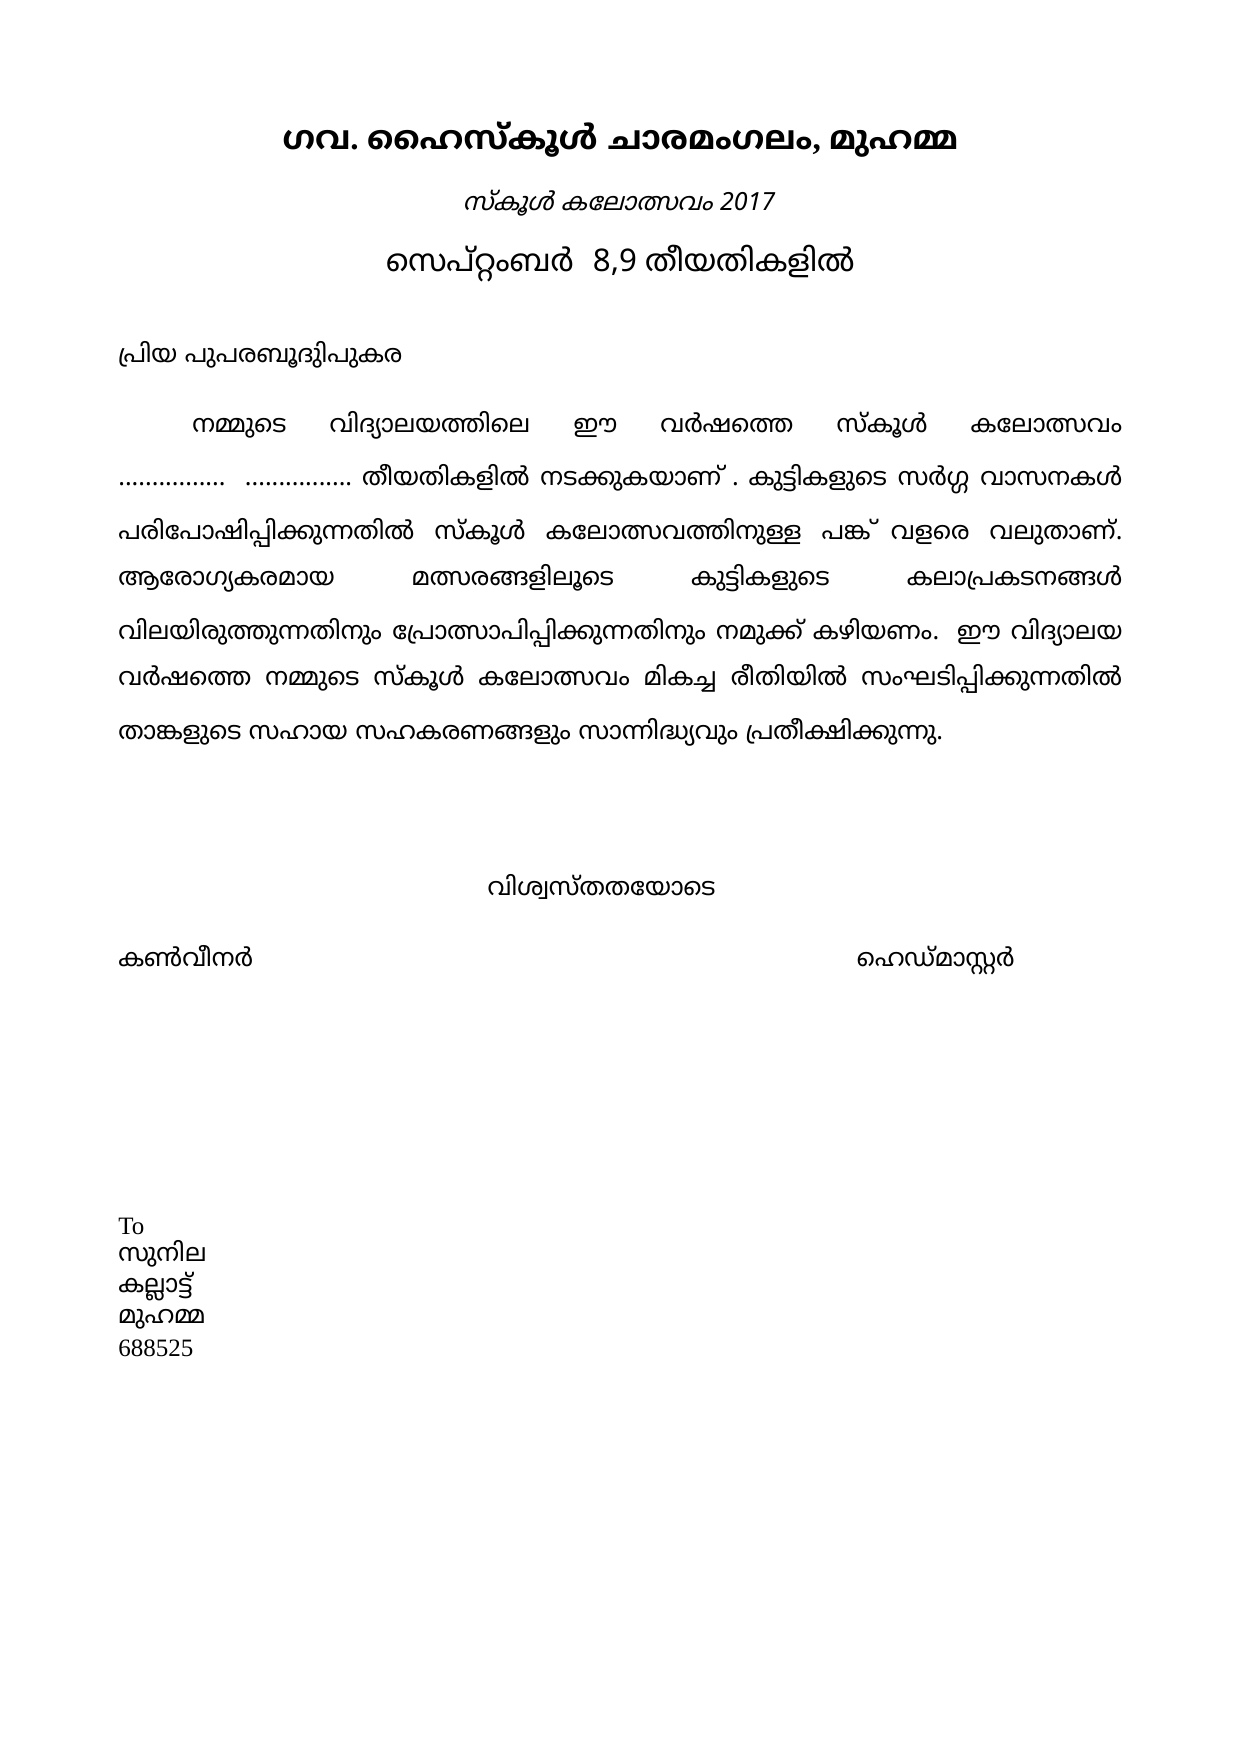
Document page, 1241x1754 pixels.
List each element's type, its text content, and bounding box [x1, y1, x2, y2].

text കല്ലാട്ട് [118, 1271, 1122, 1302]
text ‌‌ [118, 801, 1122, 835]
text വിശ്വസ്തതയോടെ [118, 869, 1122, 905]
text To [118, 1211, 1122, 1240]
text ഗവ. ഹൈസ്കൂള്‍ ചാരമംഗലം, മുഹമ്മ [118, 118, 1122, 162]
text സെപ്റ്റംബര്‍ 8,9 തീയതികളില്‍ [118, 238, 1122, 284]
text കണ്‍വീനര്‍ ഹെഡ്‌മാസ്റ്റര്‍ [118, 939, 1122, 976]
text 688525 [118, 1333, 1122, 1362]
text പ്രിയ പുപരബൂദുിപുകര [118, 341, 1122, 372]
text സ്കൂള്‍ കലോത്സവം 2017 [118, 184, 1122, 220]
text നമ്മുടെ വിദ്യാലയത്തിലെ ഈ വര്‍ഷത്തെ സ്കൂള്‍ കലോത്സവം ................ ................ തീയതികളില്‍ നടക്കുകയാണ് . കുട്ടികളുടെ സര്‍ഗ്ഗ വാസനകള്‍ പരിപോഷിപ്പിക്കുന്നതില്‍ സ്കൂള്‍ കലോത്സവത്തിനുള്ള പങ്ക് വളരെ വലുതാണ്. ആരോഗ്യകരമായ മത്സരങ്ങളിലൂടെ കുട്ടികളുടെ കലാപ്രകടനങ്ങള്‍ വിലയിരുത്തുന്നതിനും പ്രോത്സാപിപ്പിക്കുന്നതിനും നമുക്ക് കഴിയണം. ഈ വിദ്യാലയ വര്‍ഷത്തെ നമ്മുടെ സ്കൂള്‍ കലോത്സവം മികച്ച രീതിയില്‍ സംഘടിപ്പിക്കുന്നതില്‍ താങ്കളുടെ സഹായ സഹകരണങ്ങളും സാന്നിദ്ധ്യവും പ്രതീക്ഷിക്കുന്നു. [118, 406, 1122, 749]
text സുനില [118, 1240, 1122, 1271]
text മുഹമ്മ [118, 1302, 1122, 1333]
